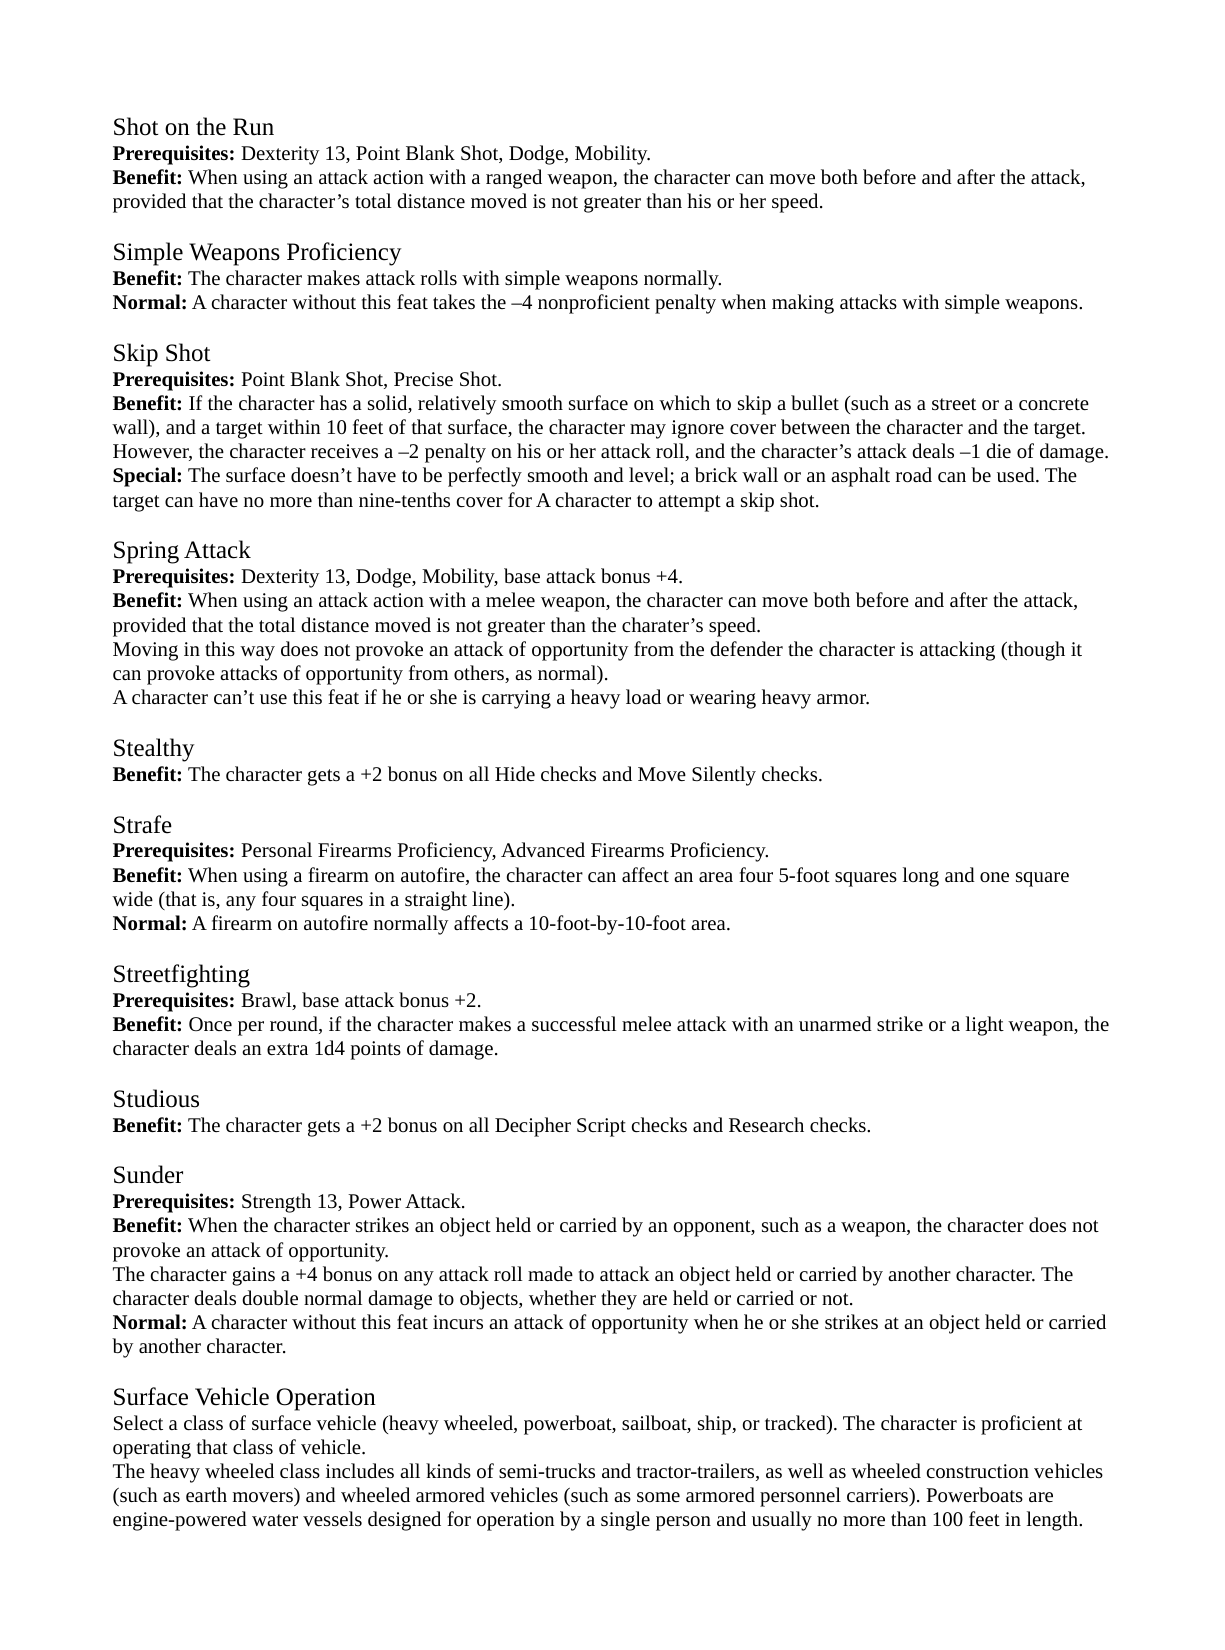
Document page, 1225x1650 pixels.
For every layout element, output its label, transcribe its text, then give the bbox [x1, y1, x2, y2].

text Normal: A character without this feat takes the –4 nonproficient penalty when making attacks with simple weapons. [112, 290, 1112, 314]
text Benefit: Once per round, if the character makes a successful melee attack with an unarmed strike or a light weapon, the character deals an extra 1d4 points of damage. [112, 1012, 1112, 1060]
text Benefit: If the character has a solid, relatively smooth surface on which to skip a bullet (such as a street or a concrete wall), and a target within 10 feet of that surface, the character may ignore cover between the character and the target. However, the character receives a –2 penalty on his or her attack roll, and the character’s attack deals –1 die of damage. [112, 391, 1112, 463]
text Moving in this way does not provoke an attack of opportunity from the defender the character is attacking (though it can provoke attacks of opportunity from others, as normal). [112, 637, 1112, 685]
text The character gains a +4 bonus on any attack roll made to attack an object held or carried by another character. The character deals double normal damage to objects, whether they are held or carried or not. [112, 1262, 1112, 1310]
text A character can’t use this feat if he or she is carrying a heavy load or wearing heavy armor. [112, 685, 1112, 709]
subtitle Studious [112, 1084, 1112, 1112]
subtitle Skip Shot [112, 338, 1112, 367]
subtitle Shot on the Run [112, 112, 1112, 141]
subtitle Streetfighting [112, 959, 1112, 987]
text Normal: A character without this feat incurs an attack of opportunity when he or she strikes at an object held or carried by another character. [112, 1310, 1112, 1358]
text The heavy wheeled class includes all kinds of semi-trucks and tractor-trailers, as well as wheeled construction ve­hicles (such as earth movers) and wheeled armored vehicles (such as some armored personnel carriers). Powerboats are engine-powered water vessels designed for operation by a single person and usually no more than 100 feet in length. [112, 1459, 1112, 1531]
subtitle Strafe [112, 810, 1112, 838]
text Benefit: The character gets a +2 bonus on all Hide checks and Move Silently checks. [112, 762, 1112, 786]
text Prerequisites: Dexterity 13, Dodge, Mobility, base attack bonus +4. [112, 564, 1112, 588]
text Select a class of surface vehicle (heavy wheeled, powerboat, sailboat, ship, or tracked). The character is proficient at operating that class of vehicle. [112, 1411, 1112, 1459]
subtitle Simple Weapons Proficiency [112, 237, 1112, 266]
text Benefit: The character gets a +2 bonus on all Decipher Script checks and Research checks. [112, 1112, 1112, 1137]
text Prerequisites: Strength 13, Power Attack. [112, 1189, 1112, 1213]
text Benefit: When using an attack action with a ranged weap­on, the character can move both before and after the attack, provided that the character’s total distance moved is not greater than his or her speed. [112, 165, 1112, 213]
text Prerequisites: Point Blank Shot, Precise Shot. [112, 367, 1112, 391]
subtitle Sunder [112, 1161, 1112, 1189]
subtitle Spring Attack [112, 536, 1112, 564]
text Benefit: When using an attack action with a melee weapon, the character can move both before and after the attack, provided that the total distance moved is not greater than the charater’s speed. [112, 588, 1112, 637]
text Benefit: When using a firearm on autofire, the character can affect an area four 5-foot squares long and one square wide (that is, any four squares in a straight line). [112, 862, 1112, 911]
text Special: The surface doesn’t have to be perfectly smooth and level; a brick wall or an asphalt road can be used. The target can have no more than nine-tenths cover for A character to attempt a skip shot. [112, 463, 1112, 512]
subtitle Surface Vehicle Operation [112, 1382, 1112, 1411]
text Benefit: The character makes attack rolls with simple weapons normally. [112, 266, 1112, 290]
text Prerequisites: Dexterity 13, Point Blank Shot, Dodge, Mobility. [112, 141, 1112, 165]
text Prerequisites: Brawl, base attack bonus +2. [112, 987, 1112, 1012]
text Prerequisites: Personal Firearms Proficiency, Advanced Firearms Proficiency. [112, 838, 1112, 862]
text Normal: A firearm on autofire normally affects a 10-foot-by-10-foot area. [112, 911, 1112, 935]
text Benefit: When the character strikes an object held or carried by an opponent, such as a weapon, the character does not provoke an attack of opportunity. [112, 1213, 1112, 1262]
subtitle Stealthy [112, 733, 1112, 762]
